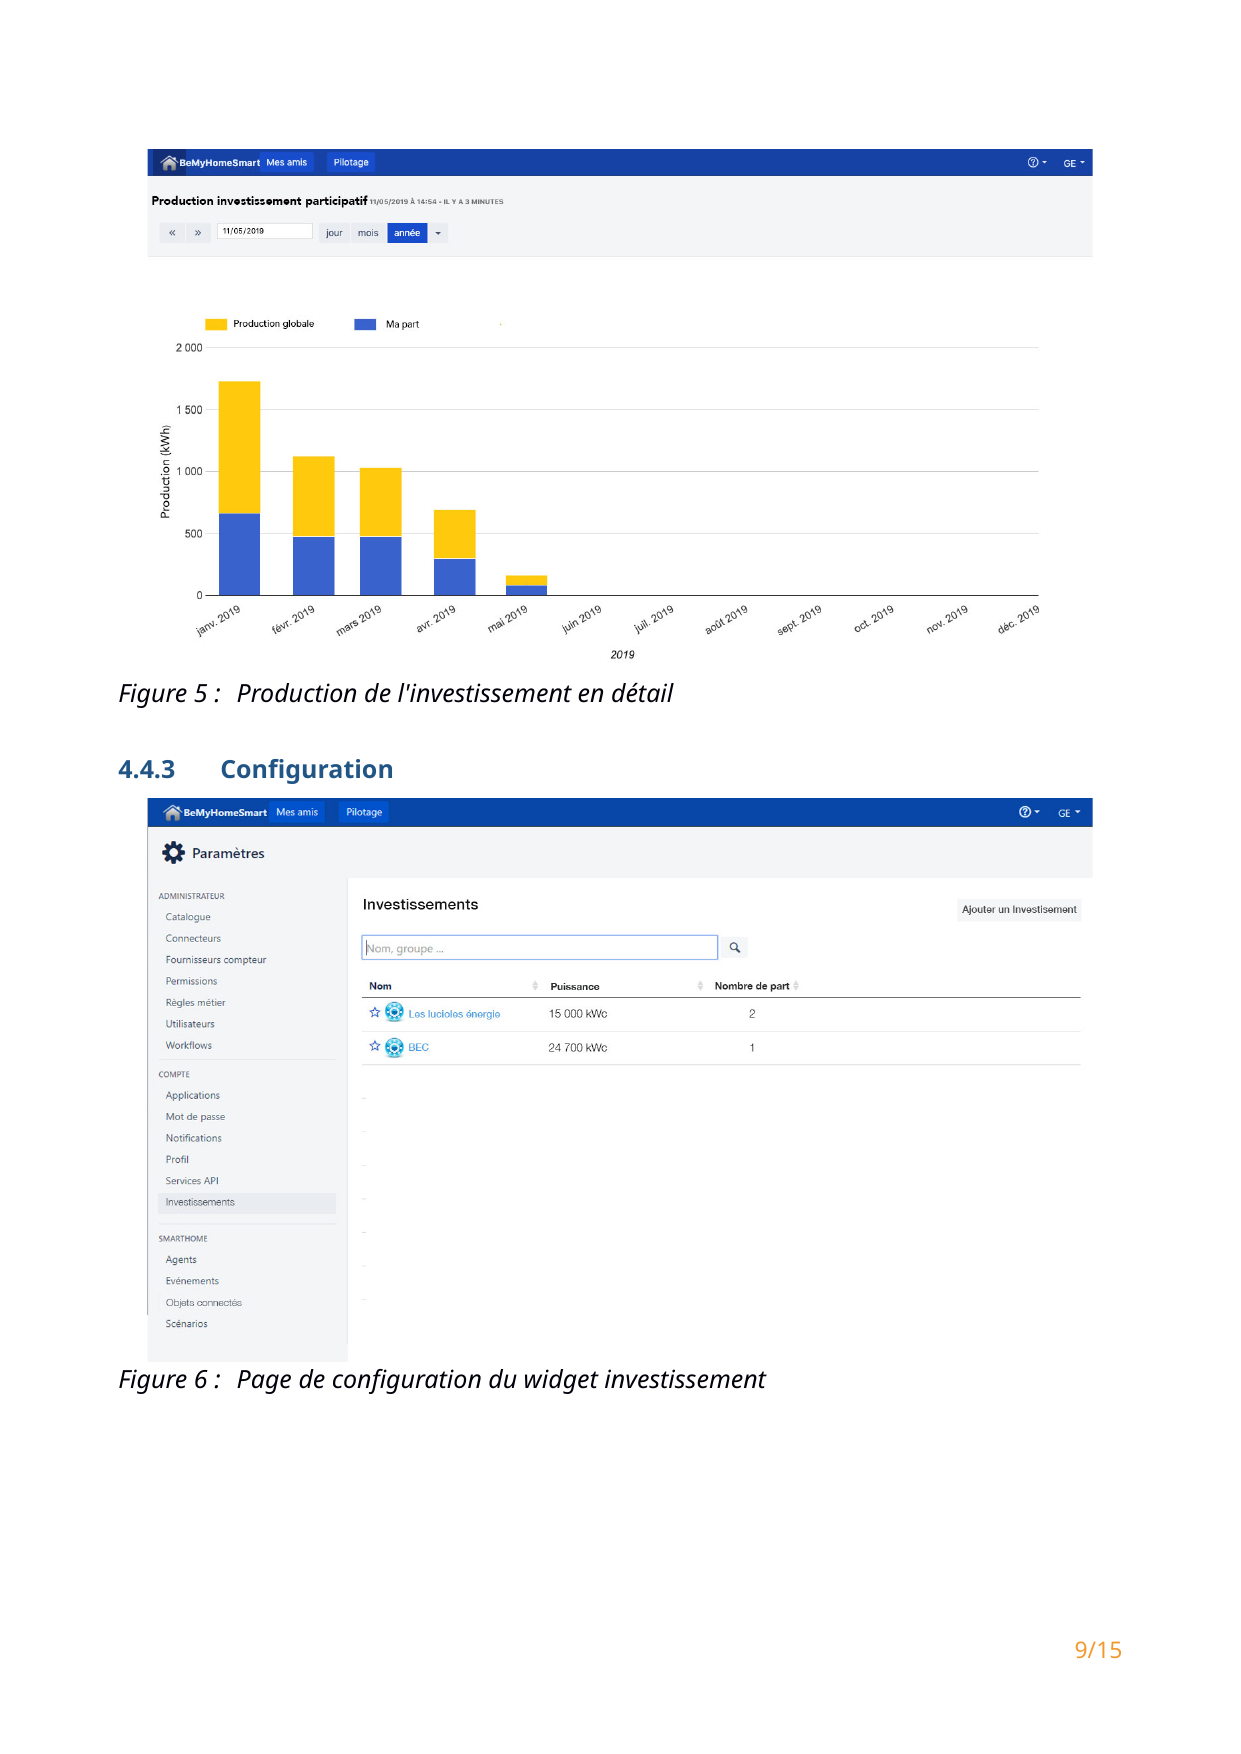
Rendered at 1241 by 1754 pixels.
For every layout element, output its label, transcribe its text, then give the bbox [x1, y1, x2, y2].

subtitle Configuration [118, 752, 1122, 786]
text Figure 6 : Page de configuration du widget investissement [118, 811, 1122, 1395]
picture [147, 149, 1093, 677]
text Figure 5 : Production de l'investissement en détail [118, 149, 1122, 710]
picture [147, 798, 1093, 1362]
